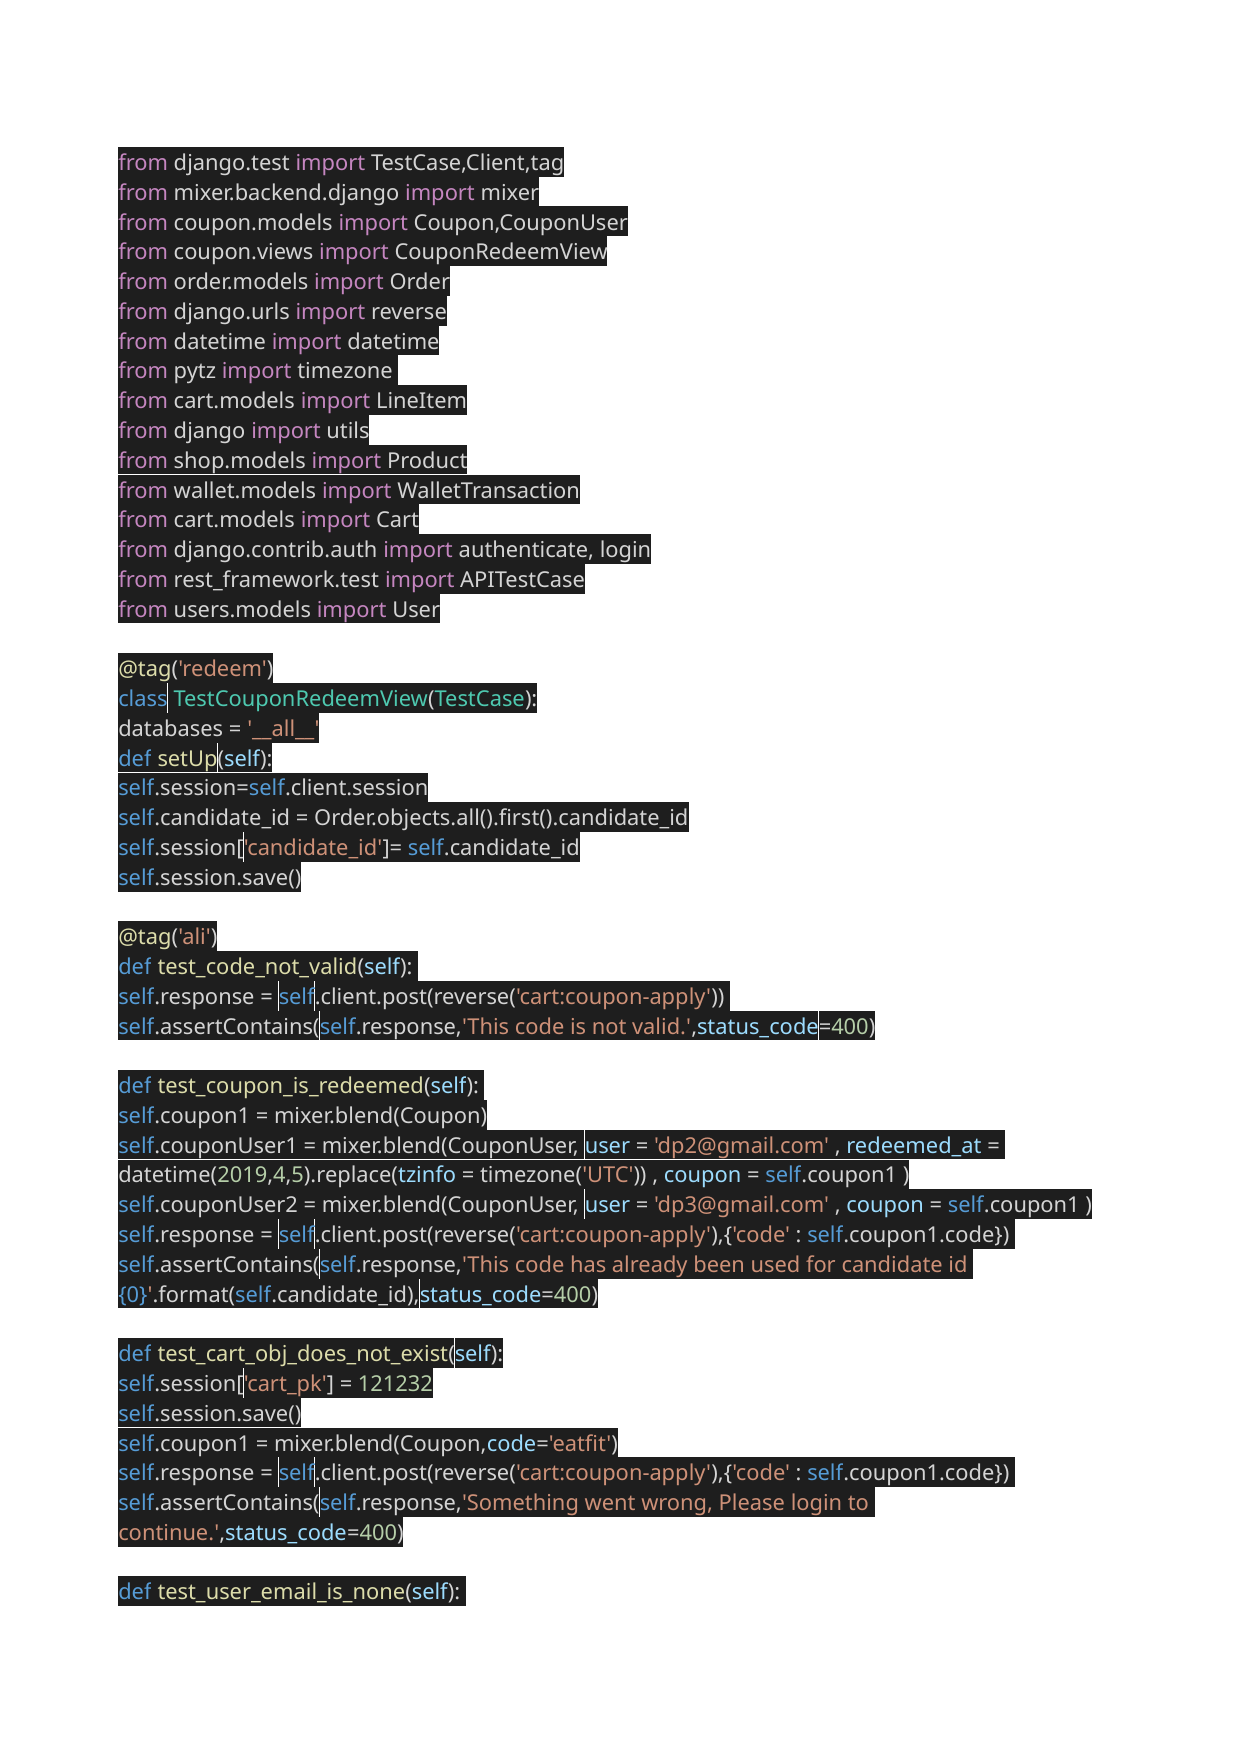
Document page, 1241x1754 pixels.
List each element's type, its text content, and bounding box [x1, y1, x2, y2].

text self.assertContains(self.response,'This code has already been used for candidate id {0}'.format(self.candidate_id),status_code=400) [118, 1249, 1122, 1308]
text from django import utils [118, 415, 1122, 445]
text def test_cart_obj_does_not_exist(self): [118, 1338, 1122, 1368]
text self.response = self.client.post(reverse('cart:coupon-apply')) [118, 981, 1122, 1011]
text self.assertContains(self.response,'Something went wrong, Please login to continue.',status_code=400) [118, 1487, 1122, 1547]
text self.assertContains(self.response,'This code is not valid.',status_code=400) [118, 1011, 1122, 1040]
text from coupon.views import CouponRedeemView [118, 236, 1122, 266]
text from coupon.models import Coupon,CouponUser [118, 206, 1122, 236]
text self.session.save() [118, 862, 1122, 892]
text @tag('redeem') [118, 653, 1122, 683]
text class TestCouponRedeemView(TestCase): [118, 683, 1122, 713]
text self.couponUser2 = mixer.blend(CouponUser, user = 'dp3@gmail.com' , coupon = self.coupon1 ) [118, 1189, 1122, 1219]
text from rest_framework.test import APITestCase [118, 564, 1122, 594]
text from cart.models import LineItem [118, 385, 1122, 415]
text from order.models import Order [118, 266, 1122, 296]
text from django.contrib.auth import authenticate, login [118, 534, 1122, 564]
text self.candidate_id = Order.objects.all().first().candidate_id [118, 802, 1122, 832]
text from pytz import timezone [118, 355, 1122, 385]
text self.session['cart_pk'] = 121232 [118, 1368, 1122, 1398]
text self.couponUser1 = mixer.blend(CouponUser, user = 'dp2@gmail.com' , redeemed_at = datetime(2019,4,5).replace(tzinfo = timezone('UTC')) , coupon = self.coupon1 ) [118, 1130, 1122, 1189]
text from cart.models import Cart [118, 504, 1122, 534]
text self.session['candidate_id']= self.candidate_id [118, 832, 1122, 862]
text from django.test import TestCase,Client,tag [118, 147, 1122, 177]
text def setUp(self): [118, 743, 1122, 772]
text from wallet.models import WalletTransaction [118, 474, 1122, 504]
text @tag('ali') [118, 921, 1122, 951]
text self.response = self.client.post(reverse('cart:coupon-apply'),{'code' : self.coupon1.code}) [118, 1219, 1122, 1249]
text from users.models import User [118, 594, 1122, 623]
text from django.urls import reverse [118, 296, 1122, 326]
text def test_user_email_is_none(self): [118, 1576, 1122, 1606]
text self.response = self.client.post(reverse('cart:coupon-apply'),{'code' : self.coupon1.code}) [118, 1457, 1122, 1487]
text self.coupon1 = mixer.blend(Coupon) [118, 1100, 1122, 1130]
text databases = '__all__' [118, 713, 1122, 743]
text self.session.save() [118, 1398, 1122, 1427]
text from datetime import datetime [118, 326, 1122, 355]
text def test_code_not_valid(self): [118, 951, 1122, 981]
text from mixer.backend.django import mixer [118, 177, 1122, 206]
text from shop.models import Product [118, 445, 1122, 474]
text self.session=self.client.session [118, 772, 1122, 802]
text def test_coupon_is_redeemed(self): [118, 1070, 1122, 1100]
text self.coupon1 = mixer.blend(Coupon,code='eatfit') [118, 1427, 1122, 1457]
